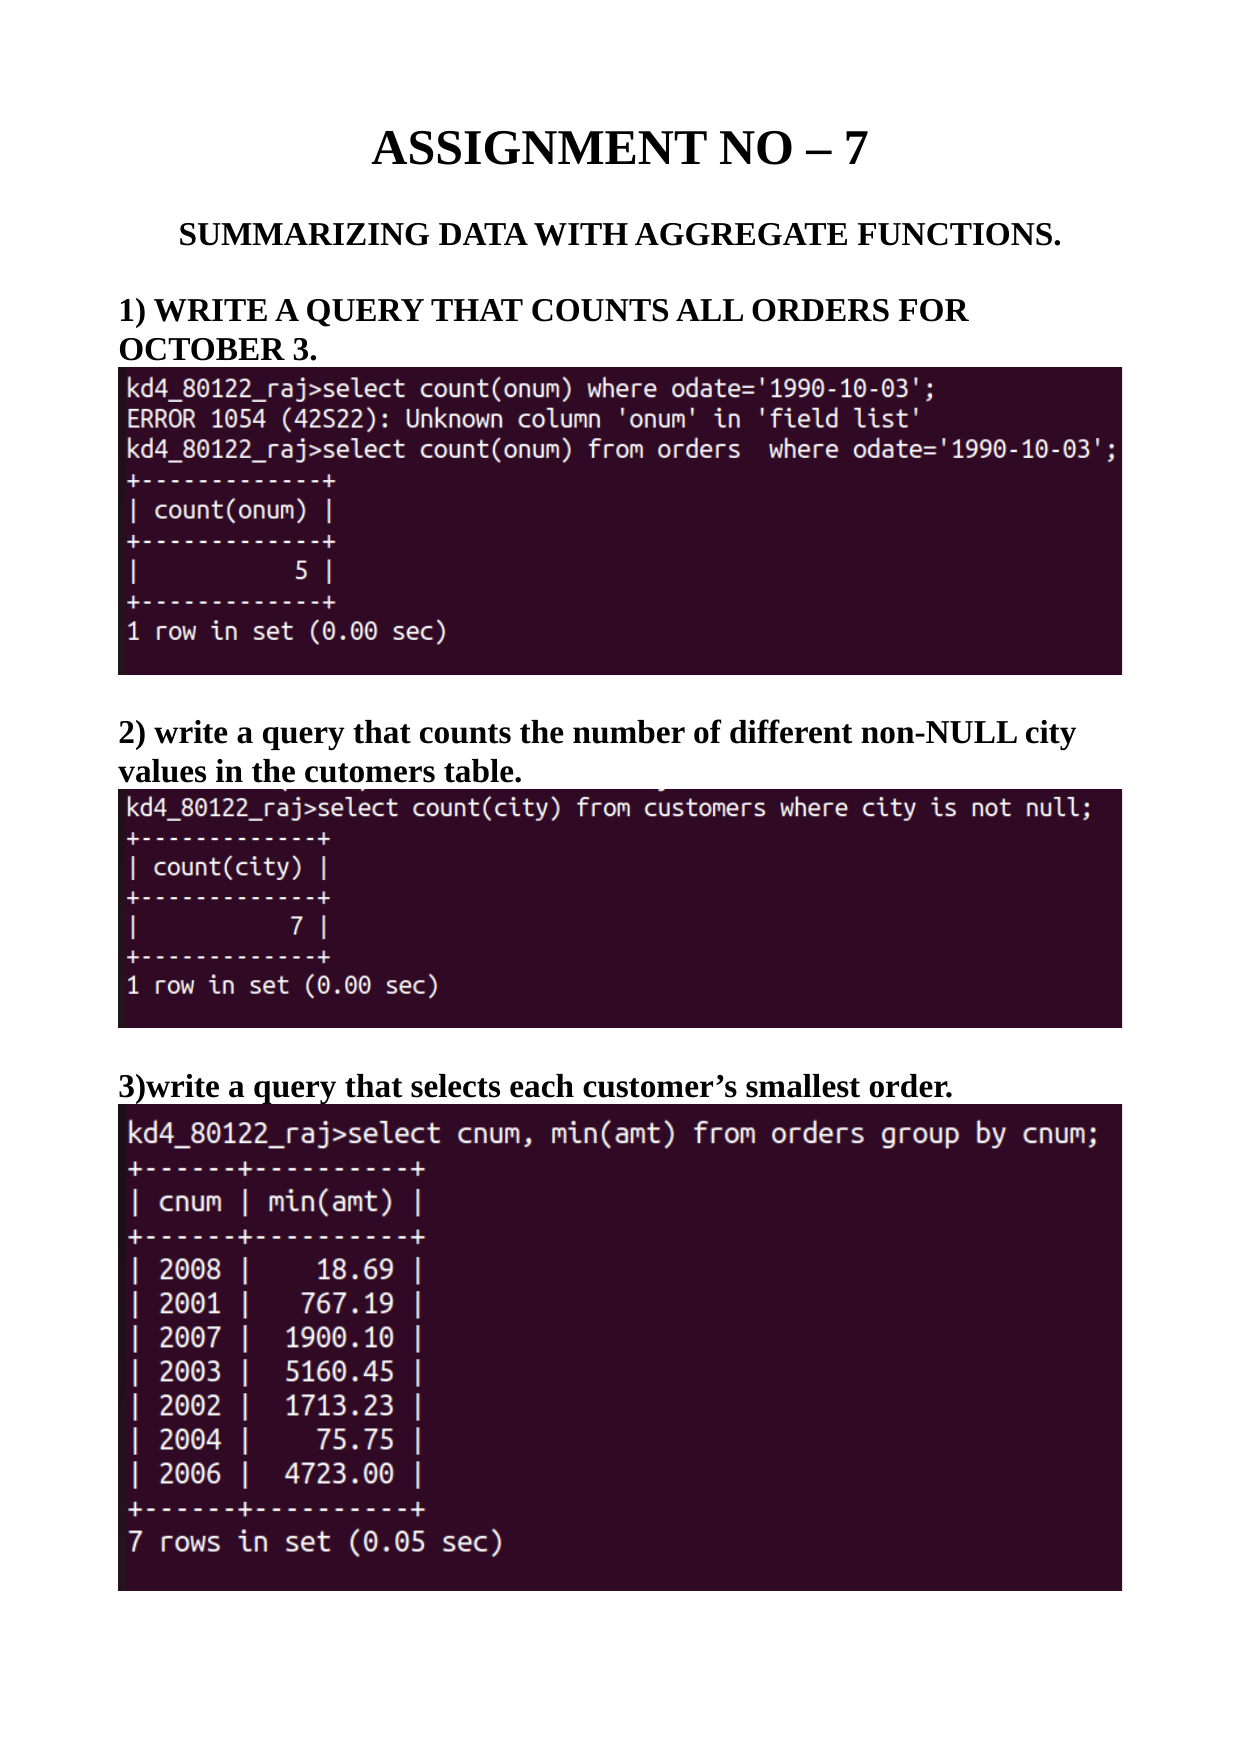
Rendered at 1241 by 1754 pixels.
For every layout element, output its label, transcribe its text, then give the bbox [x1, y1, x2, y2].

picture [118, 789, 1123, 1028]
picture [118, 367, 1123, 675]
picture [118, 1104, 1123, 1591]
text 1) WRITE A QUERY THAT COUNTS ALL ORDERS FOR OCTOBER 3. [118, 291, 1122, 367]
text 3)write a query that selects each customer’s smallest order. [118, 1066, 1122, 1104]
text SUMMARIZING DATA WITH AGGREGATE FUNCTIONS. [118, 214, 1122, 252]
text ASSIGNMENT NO – 7 [118, 118, 1122, 176]
text 2) write a query that counts the number of different non-NULL city values in the cutomers table. [118, 713, 1122, 789]
